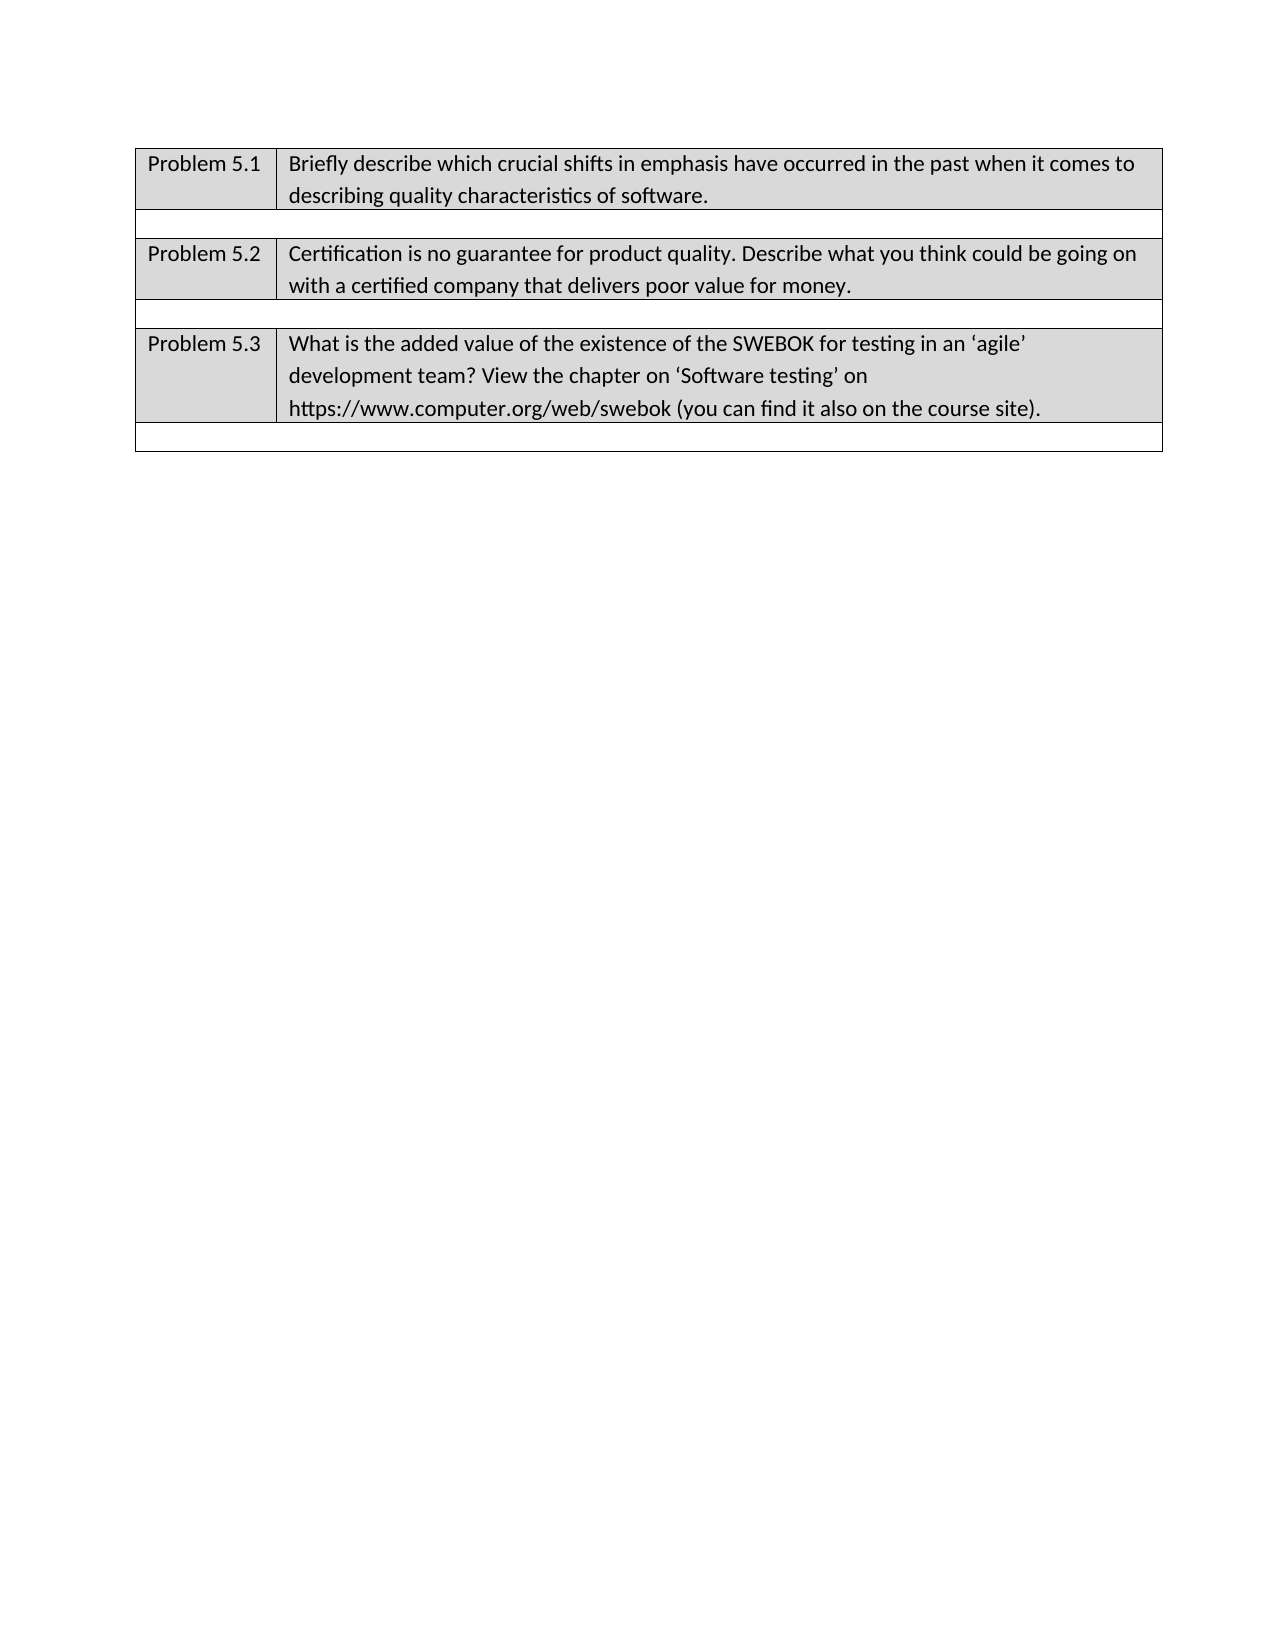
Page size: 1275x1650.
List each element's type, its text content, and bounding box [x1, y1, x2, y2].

table_cell [136, 210, 1162, 238]
table_cell Problem 5.2 [136, 239, 276, 299]
table_cell [136, 423, 1162, 451]
table_header Problem 5.1 [136, 149, 276, 209]
table_cell [136, 300, 1162, 328]
table_cell Problem 5.3 [136, 329, 276, 422]
table_cell What is the added value of the existence of the SWEBOK for testing in an ‘agile’ development team? View the chapter on ‘Software testing’ on https://www.computer.org/web/swebok (you can find it also on the course site). [277, 329, 1162, 422]
table_cell Certification is no guarantee for product quality. Describe what you think could be going on with a certified company that delivers poor value for money. [277, 239, 1162, 299]
table_header Briefly describe which crucial shifts in emphasis have occurred in the past when it comes to describing quality characteristics of software. [277, 149, 1162, 209]
